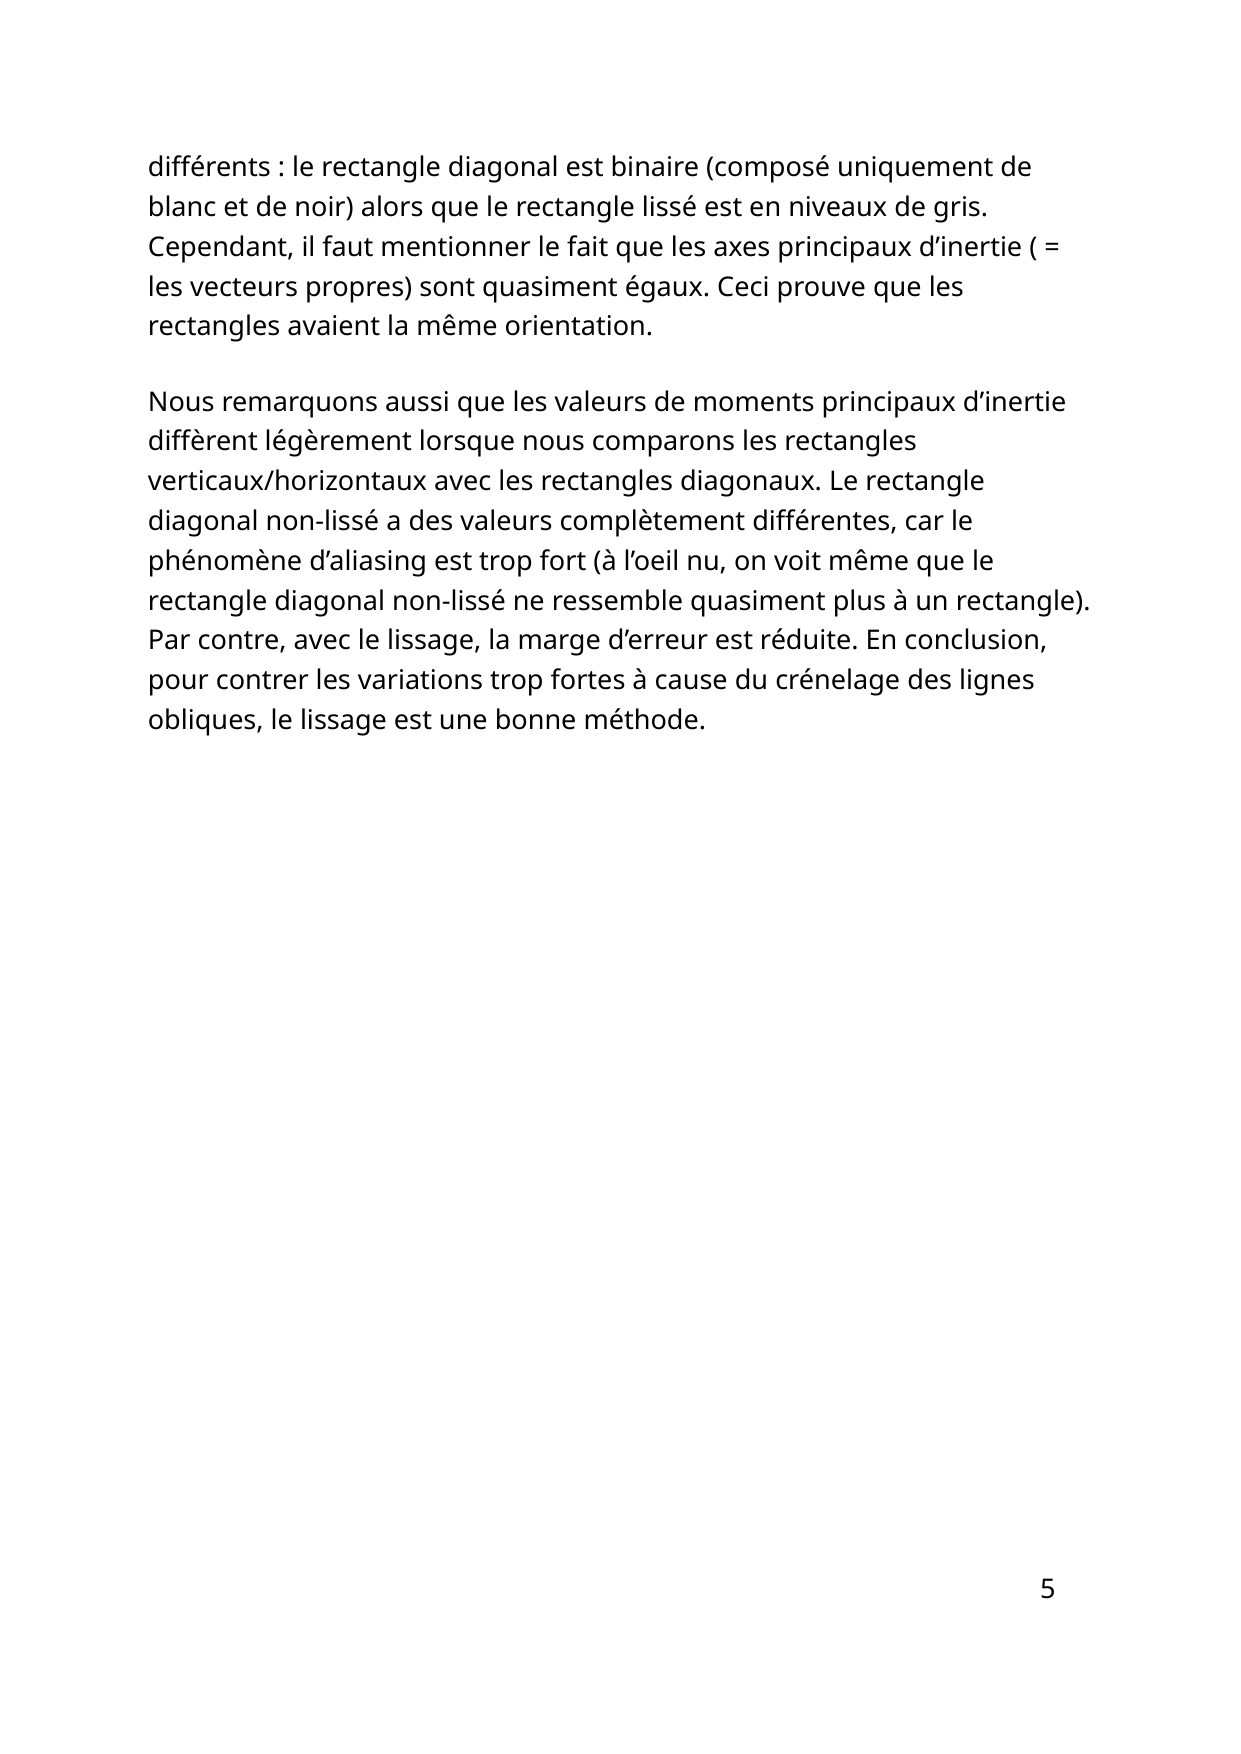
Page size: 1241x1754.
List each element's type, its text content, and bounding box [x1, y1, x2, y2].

text Nous remarquons aussi que les valeurs de moments principaux d’inertie diffèrent légèrement lorsque nous comparons les rectangles verticaux/horizontaux avec les rectangles diagonaux. Le rectangle diagonal non-lissé a des valeurs complètement différentes, car le phénomène d’aliasing est trop fort (à l’oeil nu, on voit même que le rectangle diagonal non-lissé ne ressemble quasiment plus à un rectangle). Par contre, avec le lissage, la marge d’erreur est réduite. En conclusion, pour contrer les variations trop fortes à cause du crénelage des lignes obliques, le lissage est une bonne méthode. [148, 382, 1093, 737]
text différents : le rectangle diagonal est binaire (composé uniquement de blanc et de noir) alors que le rectangle lissé est en niveaux de gris. Cependant, il faut mentionner le fait que les axes principaux d’inertie ( = les vecteurs propres) sont quasiment égaux. Ceci prouve que les rectangles avaient la même orientation. [148, 148, 1093, 344]
